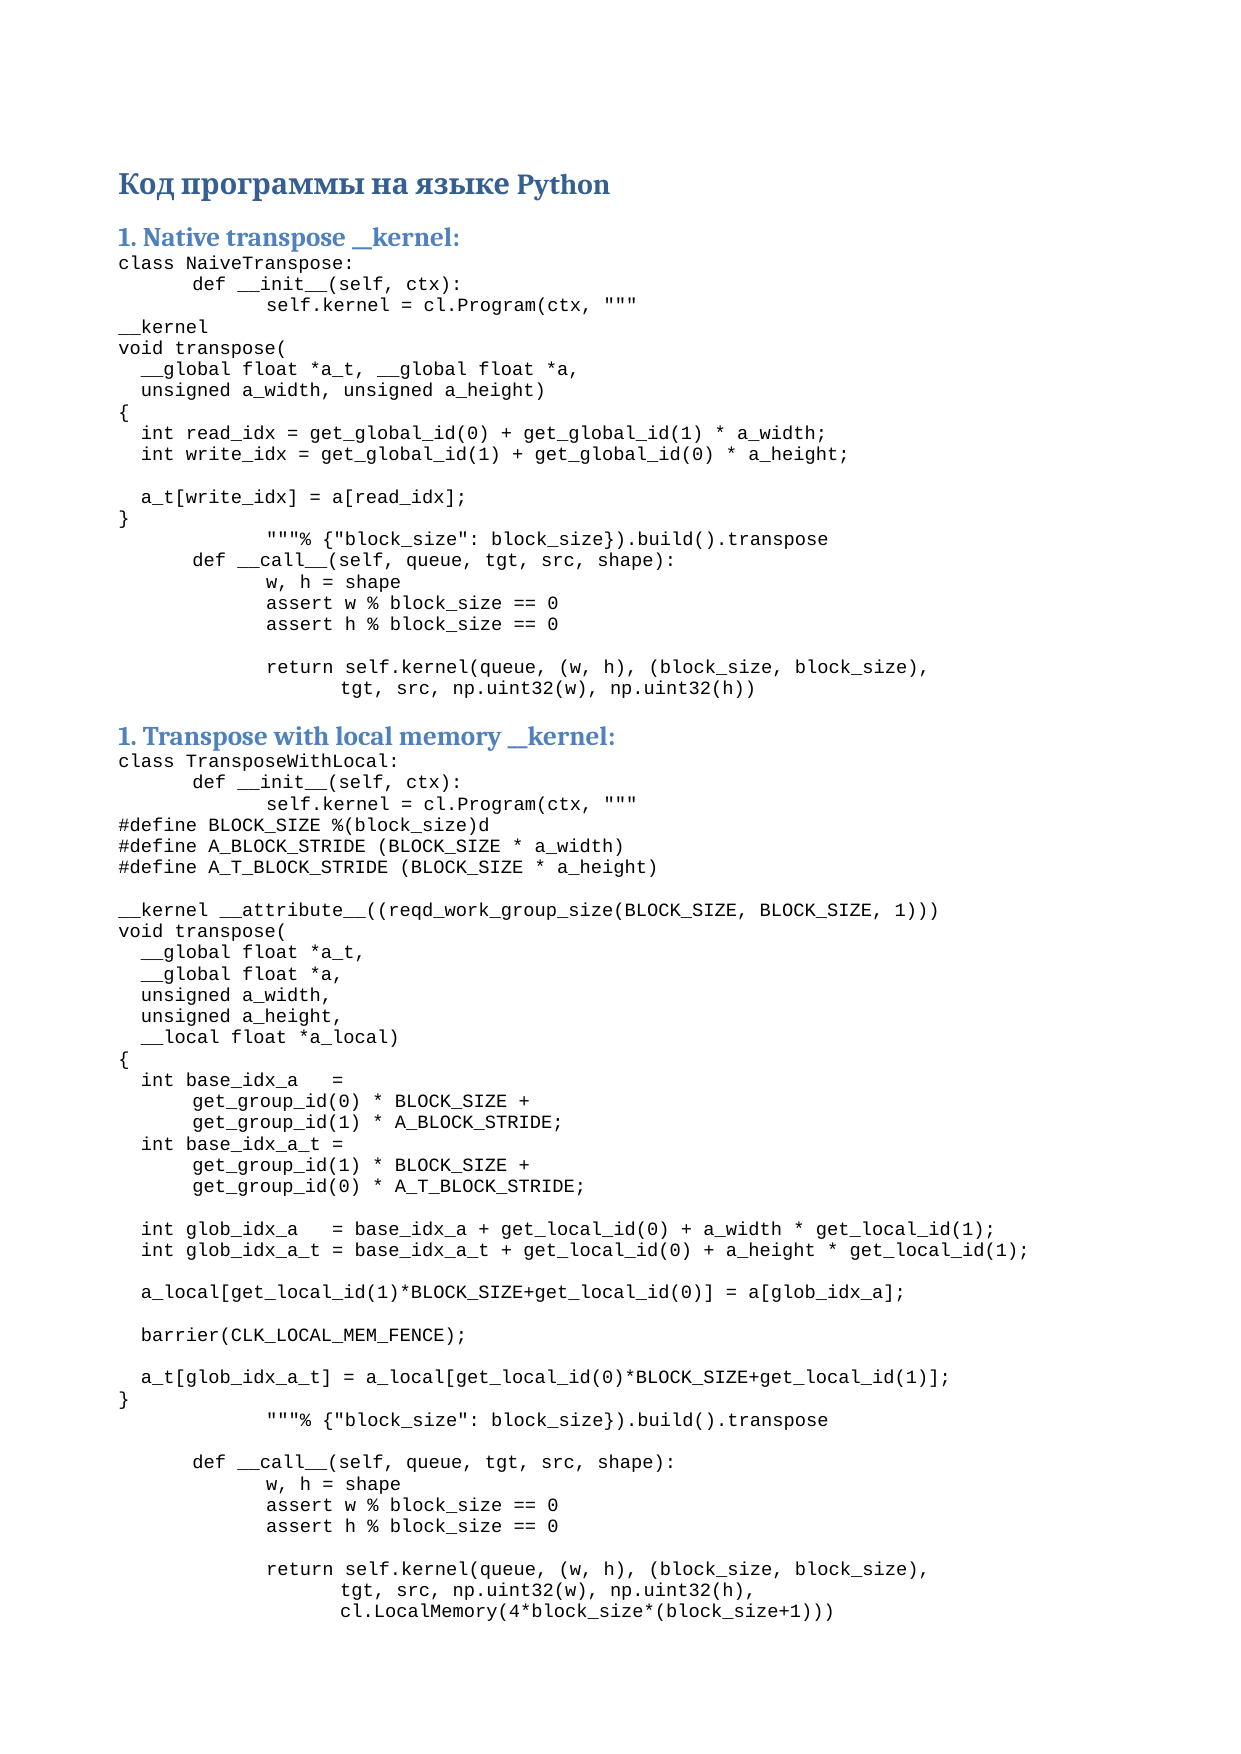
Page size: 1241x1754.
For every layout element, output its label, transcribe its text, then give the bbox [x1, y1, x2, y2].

text get_group_id(0) * A_T_BLOCK_STRIDE; [118, 1177, 1122, 1198]
text unsigned a_width, unsigned a_height) [118, 381, 1122, 402]
text tgt, src, np.uint32(w), np.uint32(h), [118, 1581, 1122, 1602]
text int write_idx = get_global_id(1) + get_global_id(0) * a_height; [118, 445, 1122, 466]
subtitle Код программы на языке Python [118, 168, 1122, 202]
text { [118, 402, 1122, 424]
text assert w % block_size == 0 [118, 1496, 1122, 1517]
text def __call__(self, queue, tgt, src, shape): [118, 551, 1122, 572]
text assert h % block_size == 0 [118, 1517, 1122, 1538]
text } [118, 509, 1122, 530]
text tgt, src, np.uint32(w), np.uint32(h)) [118, 679, 1122, 700]
subtitle 1. Native transpose __kernel: [118, 222, 1122, 254]
text __local float *a_local) [118, 1028, 1122, 1049]
text """% {"block_size": block_size}).build().transpose [118, 530, 1122, 551]
text a_t[write_idx] = a[read_idx]; [118, 487, 1122, 509]
subtitle 1. Transpose with local memory __kernel: [118, 721, 1122, 752]
text unsigned a_width, [118, 986, 1122, 1007]
text def __call__(self, queue, tgt, src, shape): [118, 1453, 1122, 1474]
text a_t[glob_idx_a_t] = a_local[get_local_id(0)*BLOCK_SIZE+get_local_id(1)]; [118, 1368, 1122, 1389]
text int glob_idx_a_t = base_idx_a_t + get_local_id(0) + a_height * get_local_id(1); [118, 1241, 1122, 1262]
text def __init__(self, ctx): [118, 275, 1122, 296]
text def __init__(self, ctx): [118, 773, 1122, 794]
text self.kernel = cl.Program(ctx, """ [118, 794, 1122, 816]
text __global float *a, [118, 964, 1122, 986]
text """% {"block_size": block_size}).build().transpose [118, 1411, 1122, 1432]
text } [118, 1389, 1122, 1411]
text return self.kernel(queue, (w, h), (block_size, block_size), [118, 1559, 1122, 1581]
text int glob_idx_a = base_idx_a + get_local_id(0) + a_width * get_local_id(1); [118, 1219, 1122, 1241]
text unsigned a_height, [118, 1007, 1122, 1028]
text class NaiveTranspose: [118, 254, 1122, 275]
text assert h % block_size == 0 [118, 615, 1122, 636]
text void transpose( [118, 922, 1122, 943]
text int base_idx_a = [118, 1071, 1122, 1092]
text barrier(CLK_LOCAL_MEM_FENCE); [118, 1326, 1122, 1347]
text return self.kernel(queue, (w, h), (block_size, block_size), [118, 657, 1122, 679]
text int base_idx_a_t = [118, 1134, 1122, 1156]
text #define BLOCK_SIZE %(block_size)d [118, 816, 1122, 837]
text a_local[get_local_id(1)*BLOCK_SIZE+get_local_id(0)] = a[glob_idx_a]; [118, 1283, 1122, 1304]
text get_group_id(1) * BLOCK_SIZE + [118, 1156, 1122, 1177]
text #define A_T_BLOCK_STRIDE (BLOCK_SIZE * a_height) [118, 858, 1122, 879]
text void transpose( [118, 339, 1122, 360]
text get_group_id(1) * A_BLOCK_STRIDE; [118, 1113, 1122, 1134]
text get_group_id(0) * BLOCK_SIZE + [118, 1092, 1122, 1113]
text assert w % block_size == 0 [118, 594, 1122, 615]
text { [118, 1049, 1122, 1071]
text __global float *a_t, __global float *a, [118, 360, 1122, 381]
text cl.LocalMemory(4*block_size*(block_size+1))) [118, 1602, 1122, 1623]
text __kernel [118, 317, 1122, 339]
text __kernel __attribute__((reqd_work_group_size(BLOCK_SIZE, BLOCK_SIZE, 1))) [118, 901, 1122, 922]
text self.kernel = cl.Program(ctx, """ [118, 296, 1122, 317]
text class TransposeWithLocal: [118, 752, 1122, 773]
text #define A_BLOCK_STRIDE (BLOCK_SIZE * a_width) [118, 837, 1122, 858]
text w, h = shape [118, 572, 1122, 594]
text int read_idx = get_global_id(0) + get_global_id(1) * a_width; [118, 424, 1122, 445]
text __global float *a_t, [118, 943, 1122, 964]
text w, h = shape [118, 1474, 1122, 1496]
